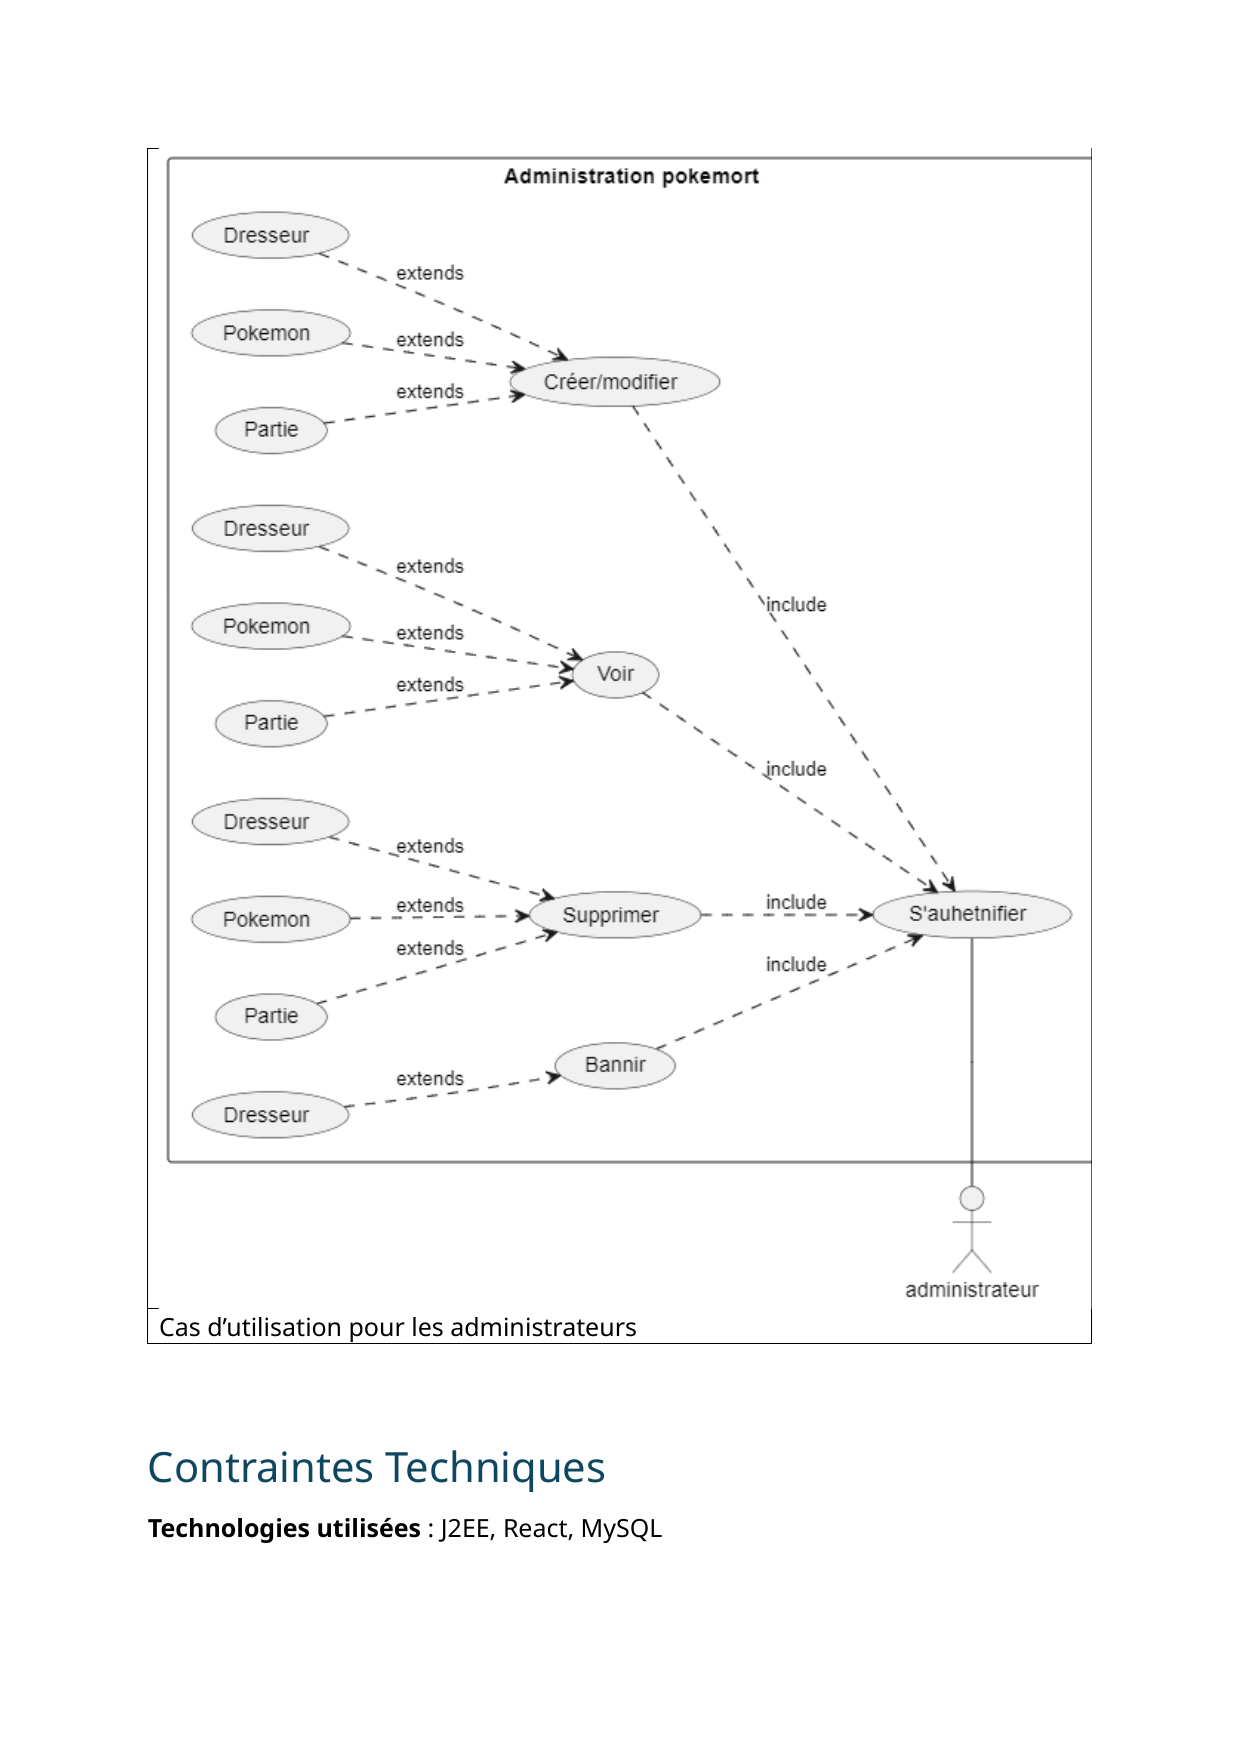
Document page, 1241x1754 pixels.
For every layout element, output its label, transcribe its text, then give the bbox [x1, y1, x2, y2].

text Technologies utilisées : J2EE, React, MySQL [148, 1511, 1093, 1545]
subtitle Contraintes Techniques [148, 1438, 1093, 1494]
table_header [148, 149, 158, 1308]
table_cell Cas d’utilisation pour les administrateurs [148, 1309, 1091, 1343]
